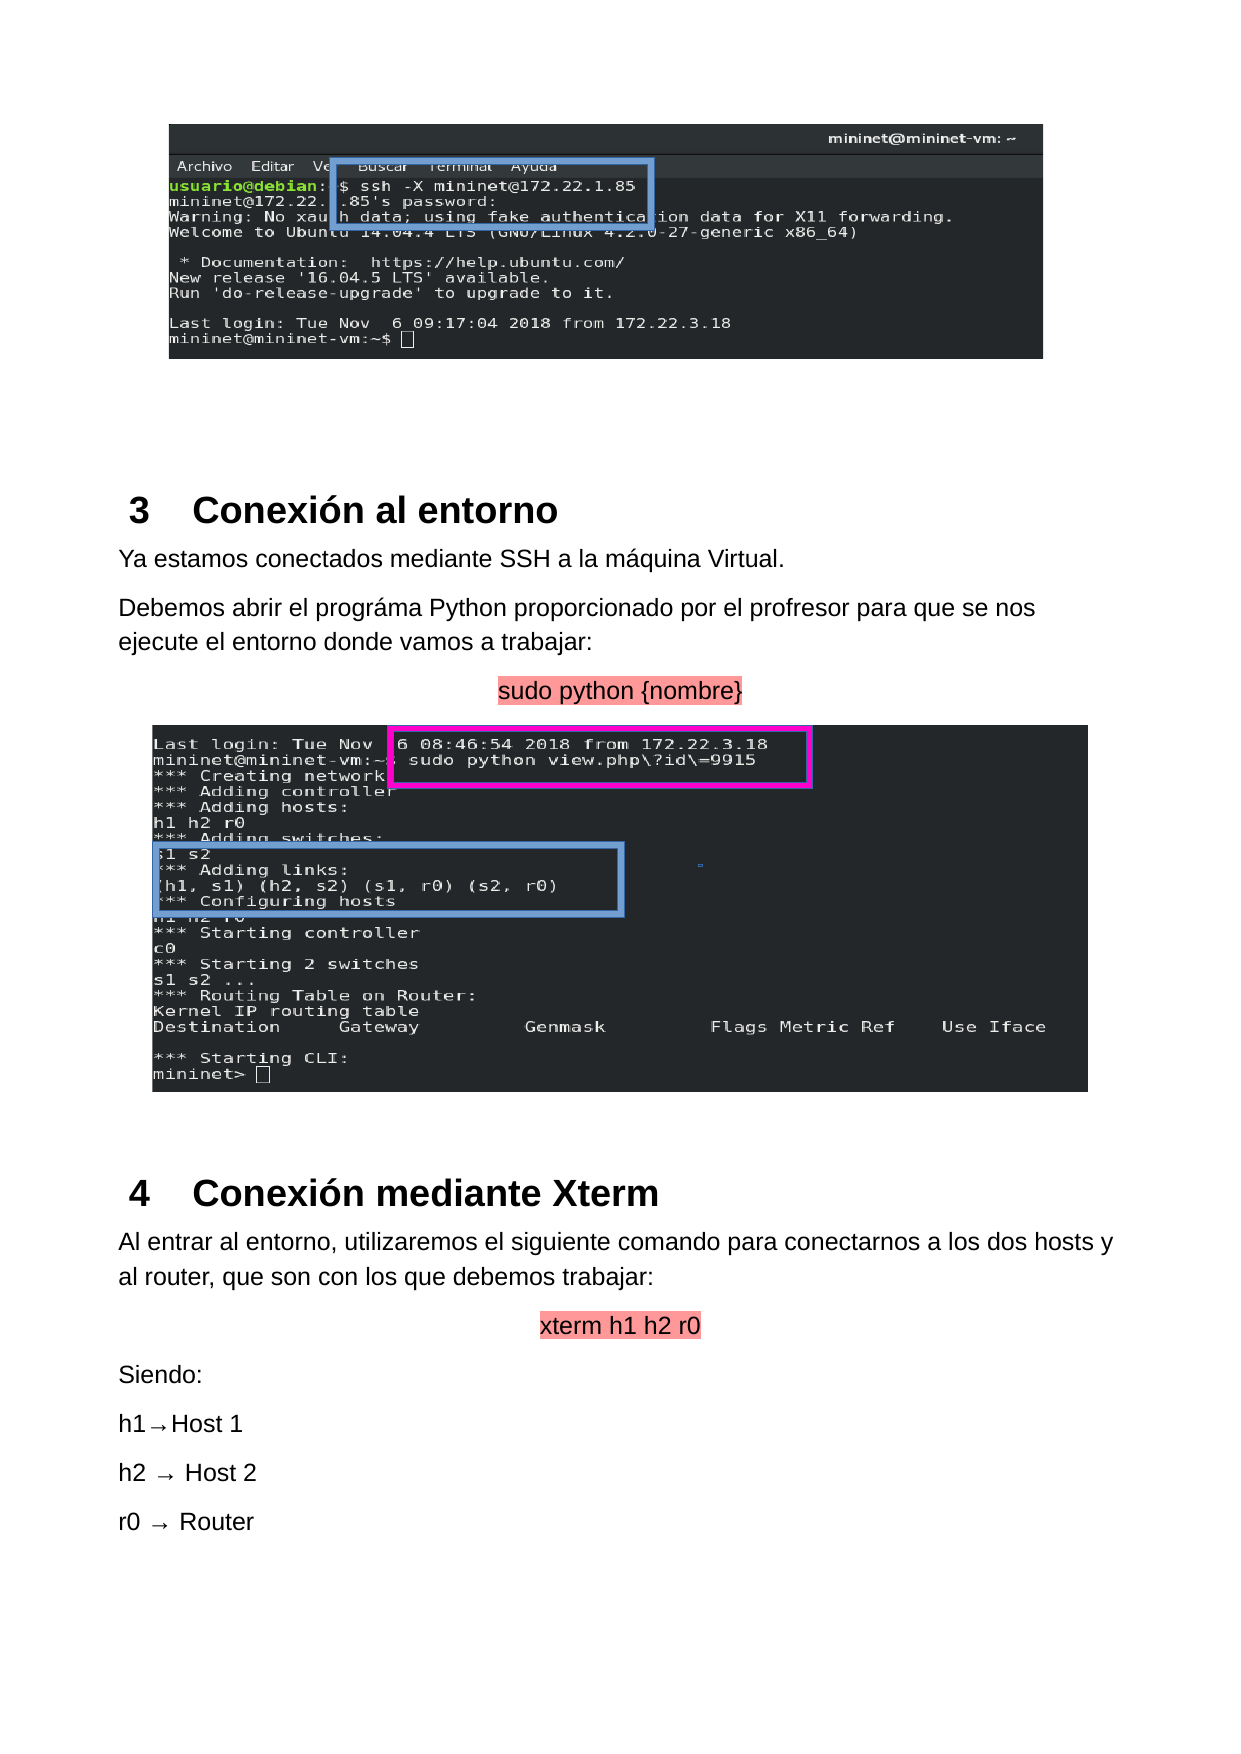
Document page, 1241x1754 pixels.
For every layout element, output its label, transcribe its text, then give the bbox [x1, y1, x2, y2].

text Siendo: [118, 1360, 1122, 1389]
subtitle Conexión al entorno [118, 488, 1122, 531]
text Ya estamos conectados mediante SSH a la máquina Virtual. [118, 544, 1122, 572]
subtitle Conexión mediante Xterm [118, 1171, 1122, 1215]
text h2 → Host 2 [118, 1458, 1122, 1487]
text h1→Host 1 [118, 1409, 1122, 1438]
text r0 → Router [118, 1507, 1122, 1536]
text xterm h1 h2 r0 [118, 1311, 1122, 1339]
text sudo python {nombre} [118, 676, 1122, 705]
text Al entrar al entorno, utilizaremos el siguiente comando para conectarnos a los dos hosts y al router, que son con los que debemos trabajar: [118, 1227, 1122, 1291]
text Debemos abrir el prográma Python proporcionado por el profresor para que se nos ejecute el entorno donde vamos a trabajar: [118, 593, 1122, 656]
